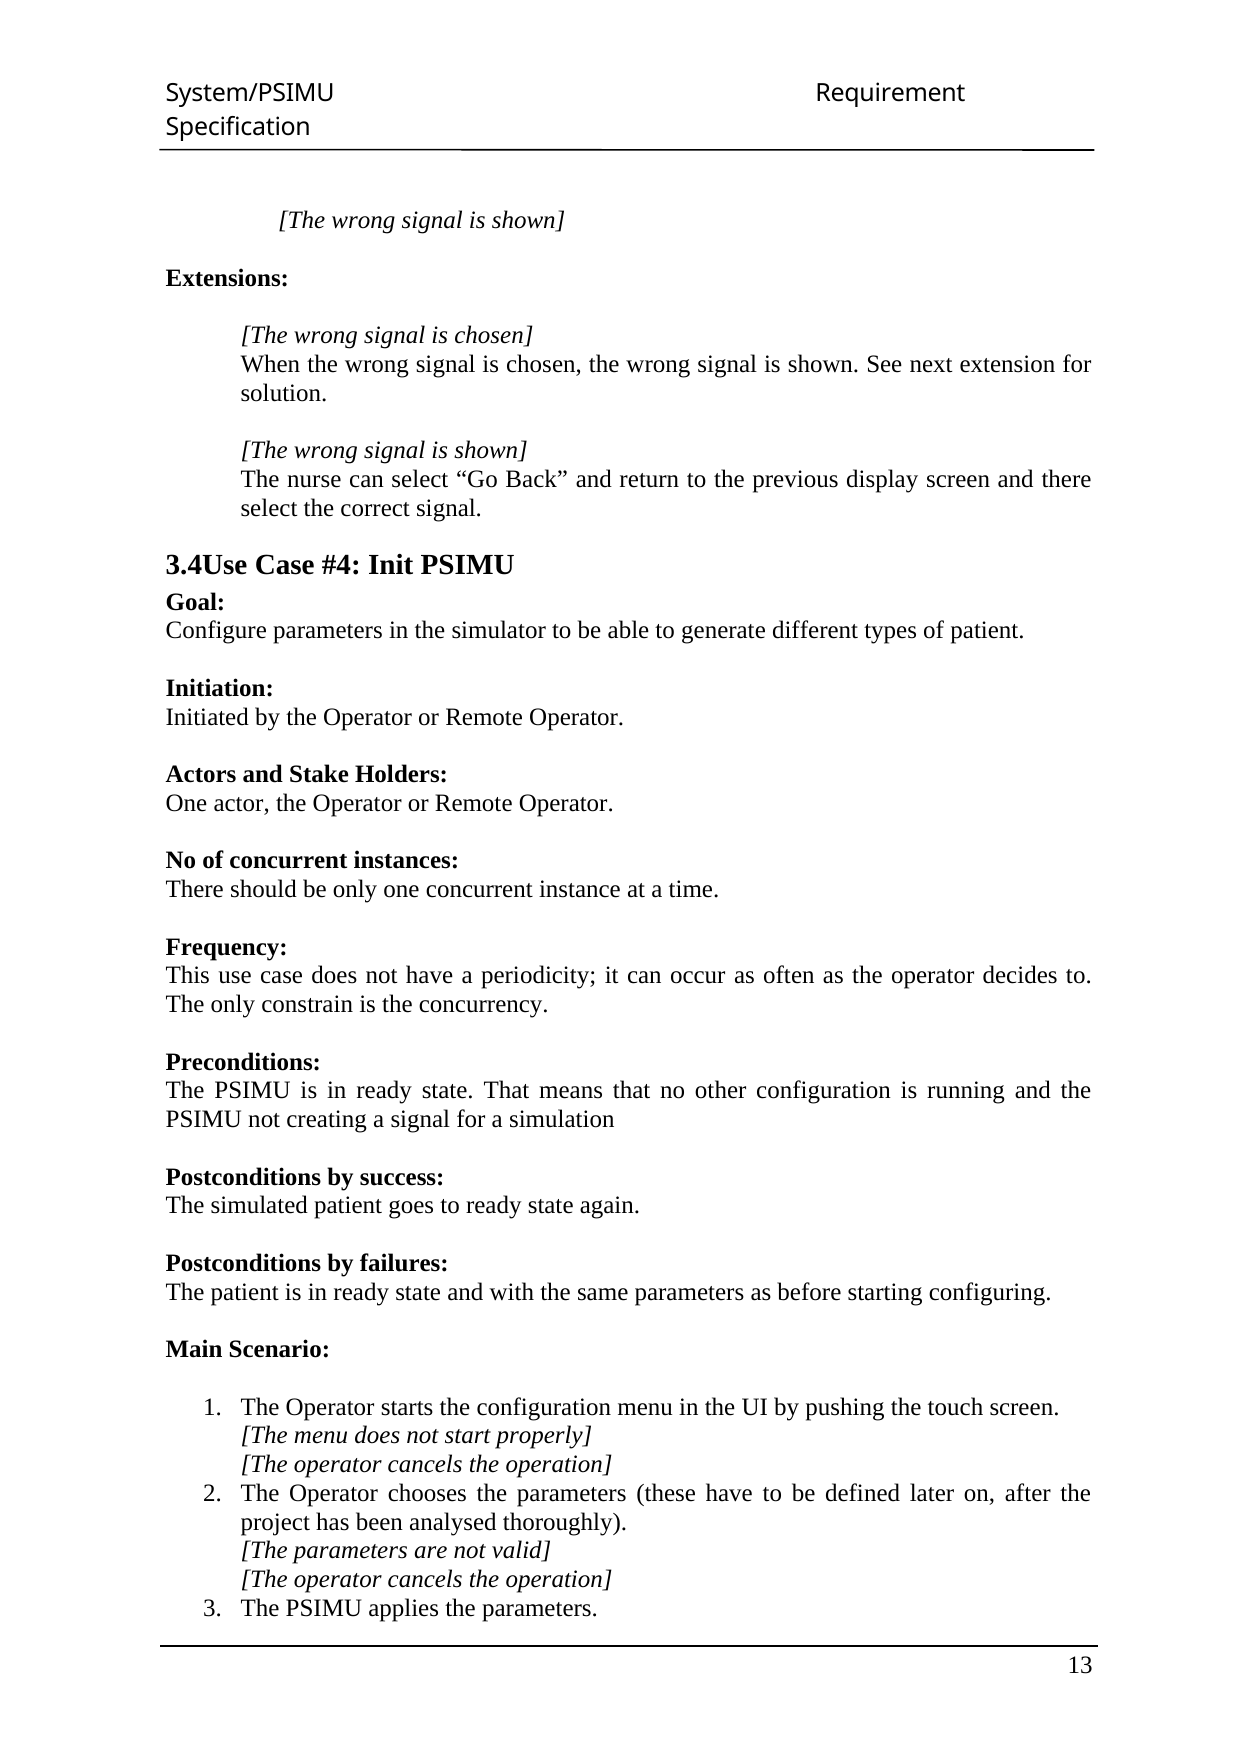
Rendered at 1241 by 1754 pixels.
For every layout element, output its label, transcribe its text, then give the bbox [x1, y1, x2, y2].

text Extensions: [165, 263, 1092, 292]
text [The wrong signal is shown] [240, 206, 1092, 234]
text This use case does not have a periodicity; it can occur as often as the operator decides to. The only constrain is the concurrency. [165, 960, 1092, 1018]
list The PSIMU applies the parameters. [203, 1593, 1092, 1622]
text Main Scenario: [165, 1334, 1092, 1363]
text There should be only one concurrent instance at a time. [165, 874, 1092, 903]
text Preconditions: [165, 1047, 1092, 1075]
text [The wrong signal is shown] [240, 436, 1092, 464]
text The PSIMU is in ready state. That means that no other configuration is running and the PSIMU not creating a signal for a simulation [165, 1075, 1092, 1133]
text The simulated patient goes to ready state again. [165, 1190, 1092, 1219]
text One actor, the Operator or Remote Operator. [165, 788, 1092, 817]
text Actors and Stake Holders: [165, 759, 1092, 788]
text [The operator cancels the operation] [240, 1449, 1092, 1478]
text Initiated by the Operator or Remote Operator. [165, 702, 1092, 730]
text Frequency: [165, 932, 1092, 960]
list The Operator starts the configuration menu in the UI by pushing the touch screen. [203, 1392, 1092, 1420]
text No of concurrent instances: [165, 845, 1092, 874]
text Goal: [165, 587, 1092, 615]
text Postconditions by success: [165, 1162, 1092, 1190]
text When the wrong signal is chosen, the wrong signal is shown. See next extension for solution. [240, 349, 1092, 407]
subtitle Use Case #4: Init PSIMU [165, 547, 1092, 580]
text The nurse can select “Go Back” and return to the previous display screen and there select the correct signal. [240, 464, 1092, 522]
text Initiation: [165, 673, 1092, 702]
text [The menu does not start properly] [240, 1420, 1092, 1449]
text [The wrong signal is chosen] [165, 321, 1092, 349]
text [The operator cancels the operation] [240, 1564, 1092, 1593]
text Postconditions by failures: [165, 1248, 1092, 1277]
text [The parameters are not valid] [240, 1535, 1092, 1564]
text The patient is in ready state and with the same parameters as before starting configuring. [165, 1277, 1092, 1305]
list The Operator chooses the parameters (these have to be defined later on, after the project has been analysed thoroughly). [203, 1478, 1092, 1535]
text Configure parameters in the simulator to be able to generate different types of patient. [165, 615, 1092, 644]
